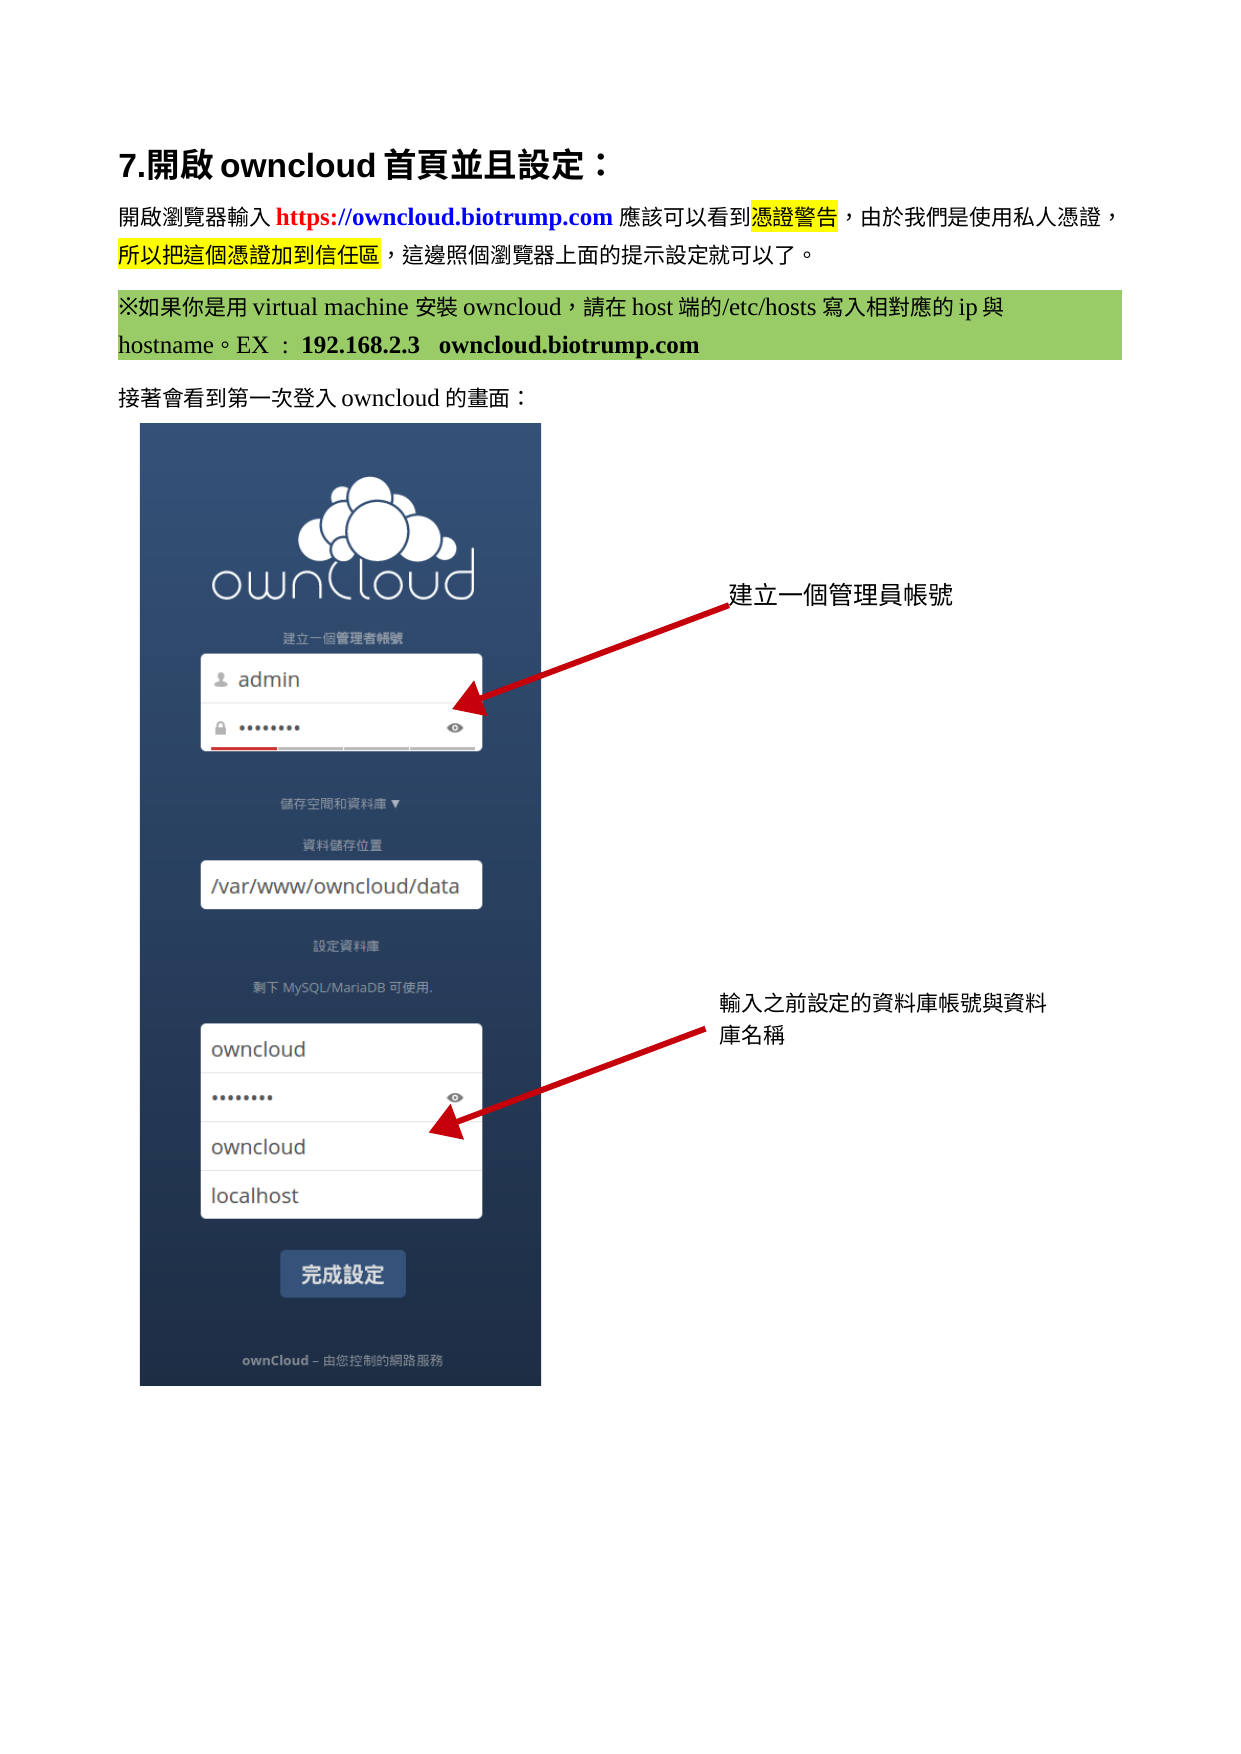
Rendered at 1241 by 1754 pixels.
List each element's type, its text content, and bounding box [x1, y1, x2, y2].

text 開啟瀏覽器輸入https://owncloud.biotrump.com 應該可以看到憑證警告，由於我們是使用私人憑證，所以把這個憑證加到信任區，這邊照個瀏覽器上面的提示設定就可以了。 [118, 200, 1122, 269]
picture [139, 423, 542, 1386]
subtitle 7.開啟owncloud首頁並且設定： [118, 139, 1122, 187]
text ※如果你是用virtual machine 安裝owncloud，請在host端的/etc/hosts 寫入相對應的ip與hostname。EX : 192.168.2.3 owncloud.biotrump.com [118, 290, 1122, 360]
text 接著會看到第一次登入owncloud的畫面： [118, 381, 1122, 412]
